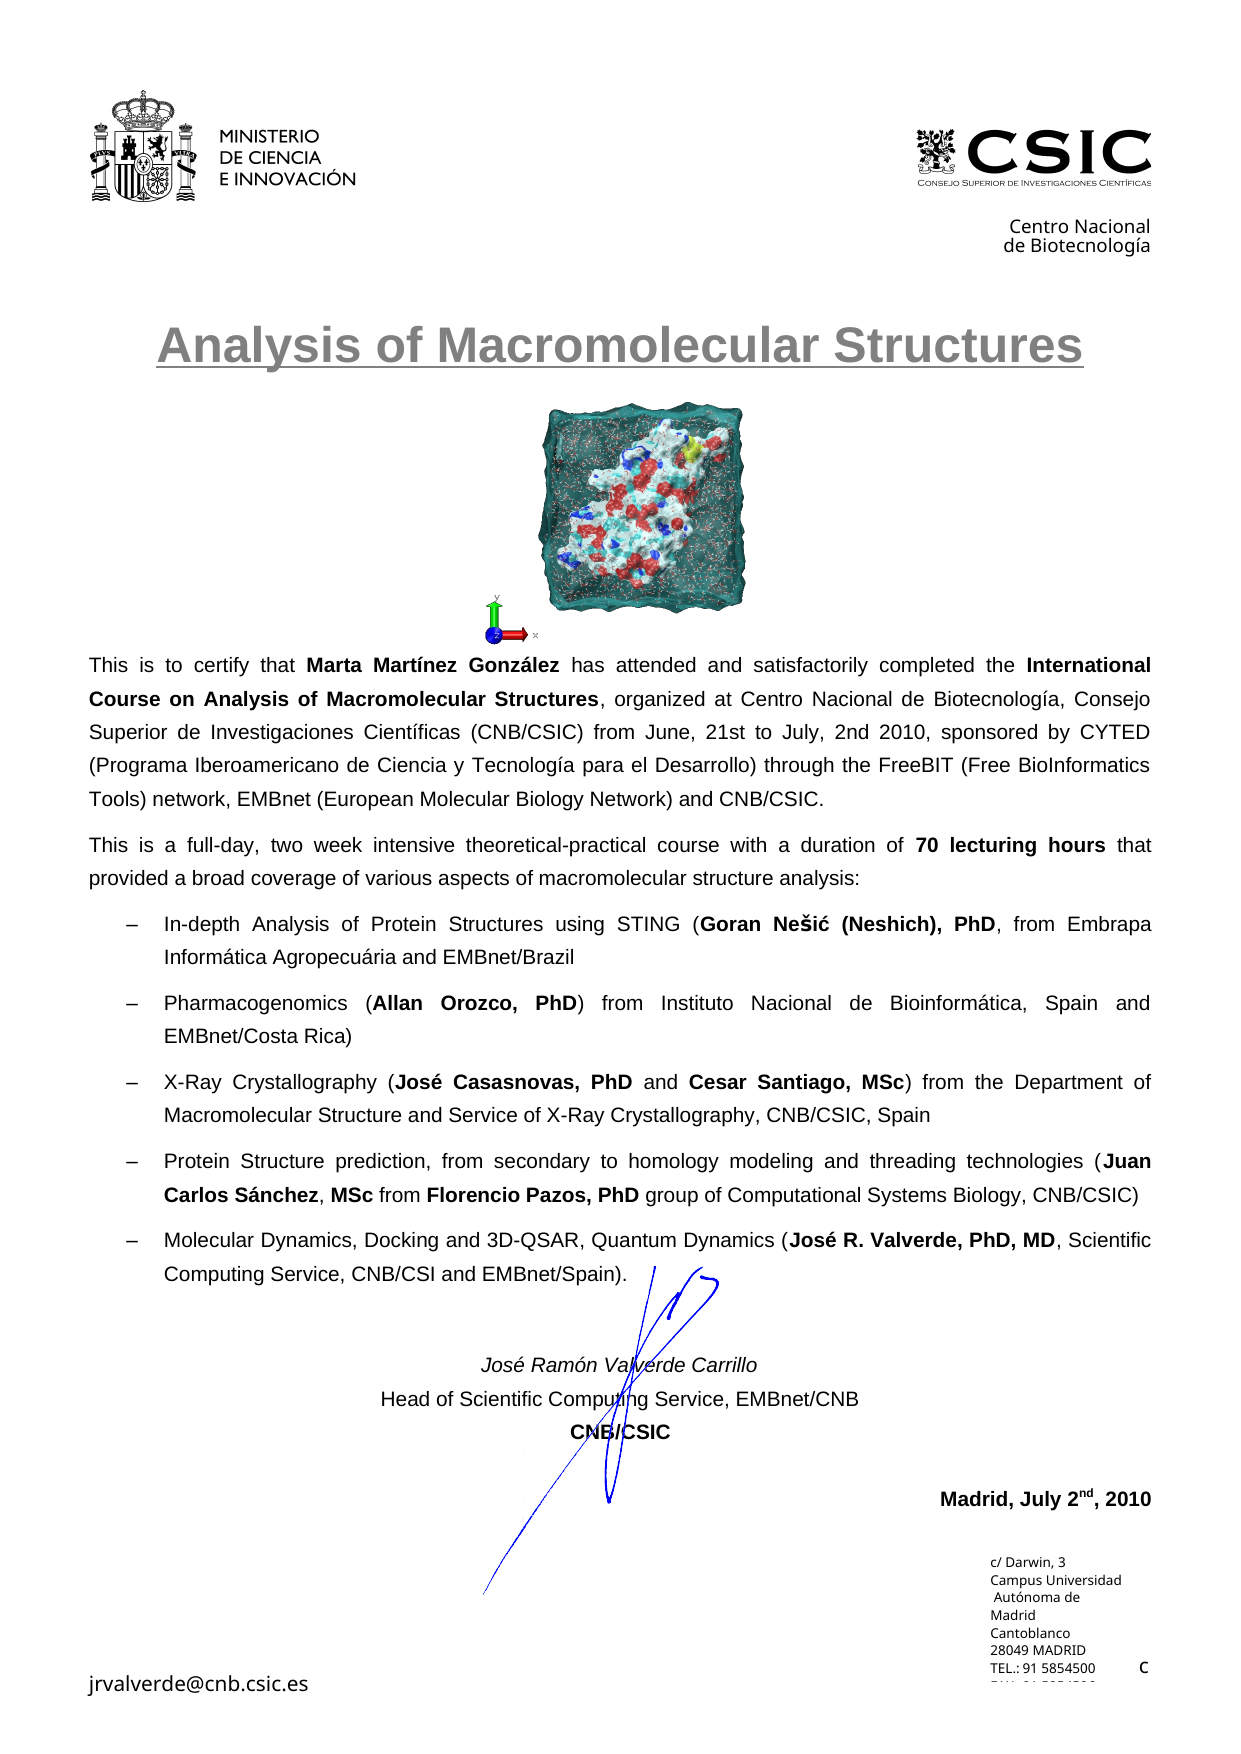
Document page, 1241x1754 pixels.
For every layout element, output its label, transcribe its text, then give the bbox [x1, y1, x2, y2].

picture [482, 391, 758, 647]
text CNB/CSIC [89, 1413, 464, 1446]
text José Ramón Valverde Carrillo [776, 1346, 1151, 1379]
picture [90, 90, 1152, 202]
list Protein Structure prediction, from secondary to homology modeling and threading technologies (Juan Carlos Sánchez, MSc from Florencio Pazos, PhD group of Computational Systems Biology, CNB/CSIC) [126, 1142, 1151, 1209]
list X-Ray Crystallography (José Casasnovas, PhD and Cesar Santiago, MSc) from the Department of Macromolecular Structure and Service of X-Ray Crystallography, CNB/CSIC, Spain [126, 1063, 1151, 1129]
list Molecular Dynamics, Docking and 3D-QSAR, Quantum Dynamics (José R. Valverde, PhD, MD, Scientific Computing Service, CNB/CSI and EMBnet/Spain). [126, 1221, 1151, 1288]
list Pharmacogenomics (Allan Orozco, PhD) from Instituto Nacional de Bioinformática, Spain and EMBnet/Costa Rica) [126, 984, 1151, 1050]
text [89, 1479, 464, 1513]
text CNB/CSIC [776, 1413, 1151, 1446]
text José Ramón Valverde Carrillo [89, 1346, 464, 1379]
text Head of Scientific Computing Service, EMBnet/CNB [776, 1379, 1151, 1413]
text This is to certify that Marta Martínez González has attended and satisfactorily completed the International Course on Analysis of Macromolecular Structures, organized at Centro Nacional de Biotecnología, Consejo Superior de Investigaciones Científicas (CNB/CSIC) from June, 21st to July, 2nd 2010, sponsored by CYTED (Programa Iberoamericano de Ciencia y Tecnología para el Desarrollo) through the FreeBIT (Free BioInformatics Tools) network, EMBnet (European Molecular Biology Network) and CNB/CSIC. [89, 383, 1151, 813]
text Head of Scientific Computing Service, EMBnet/CNB [89, 1379, 464, 1413]
subtitle Analysis of Macromolecular Structures [89, 333, 1151, 370]
text This is a full-day, two week intensive theoretical-practical course with a duration of 70 lecturing hours that provided a broad coverage of various aspects of macromolecular structure analysis: [89, 825, 1151, 892]
list In-depth Analysis of Protein Structures using STING (Goran Nešić (Neshich), PhD, from Embrapa Informática Agropecuária and EMBnet/Brazil [126, 904, 1151, 971]
picture [464, 1235, 776, 1618]
text Madrid, July 2nd, 2010 [776, 1479, 1151, 1513]
